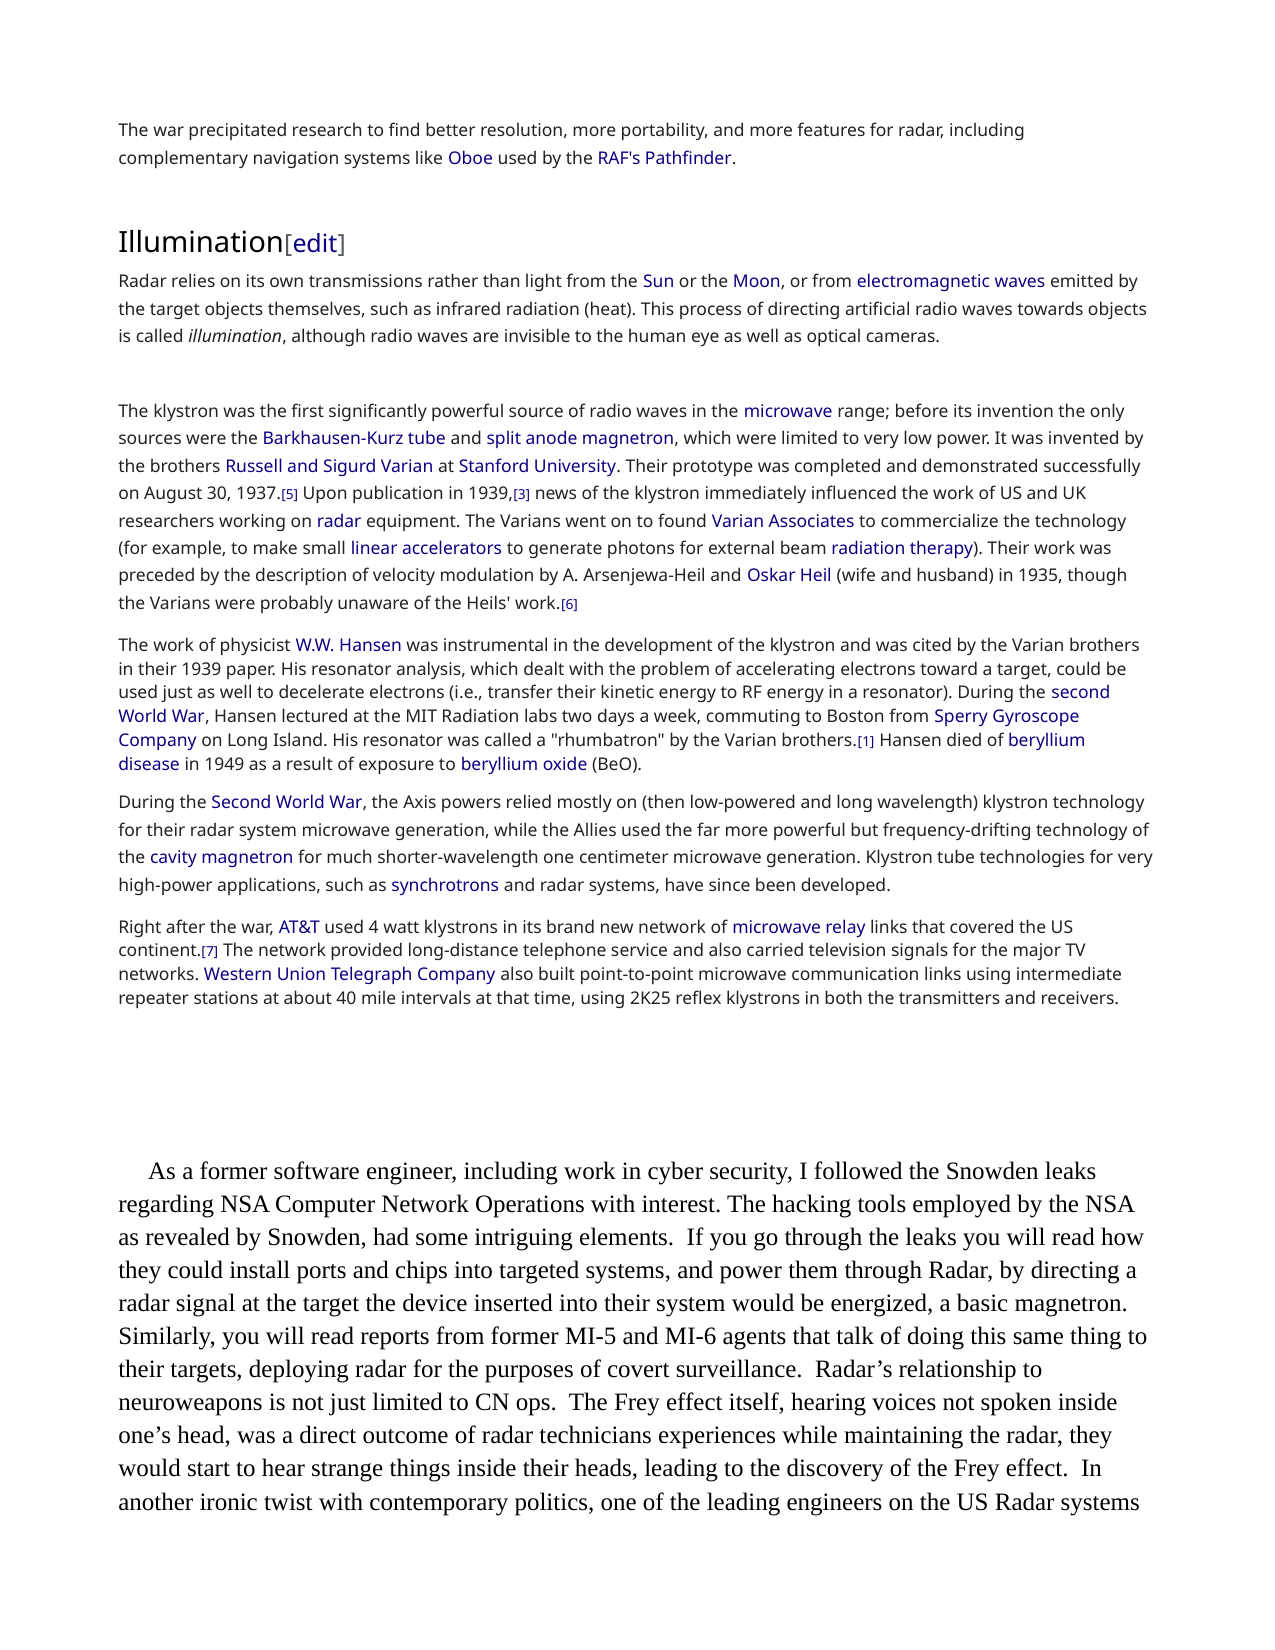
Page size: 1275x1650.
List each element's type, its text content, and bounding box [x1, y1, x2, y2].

text Radar relies on its own transmissions rather than light from the Sun or the Moon, or from electromagnetic waves emitted by the target objects themselves, such as infrared radiation (heat). This process of directing artificial radio waves towards objects is called illumination, although radio waves are invisible to the human eye as well as optical cameras. [118, 269, 1157, 347]
text As a former software engineer, including work in cyber security, I followed the Snowden leaks regarding NSA Computer Network Operations with interest. The hacking tools employed by the NSA as revealed by Snowden, had some intriguing elements. If you go through the leaks you will read how they could install ports and chips into targeted systems, and power them through Radar, by directing a radar signal at the target the device inserted into their system would be energized, a basic magnetron. Similarly, you will read reports from former MI-5 and MI-6 agents that talk of doing this same thing to their targets, deploying radar for the purposes of covert surveillance. Radar’s relationship to neuroweapons is not just limited to CN ops. The Frey effect itself, hearing voices not spoken inside one’s head, was a direct outcome of radar technicians experiences while maintaining the radar, they would start to hear strange things inside their heads, leading to the discovery of the Frey effect. In another ironic twist with contemporary politics, one of the leading engineers on the US Radar systems [118, 1156, 1157, 1515]
subtitle Illumination[edit] [118, 221, 1157, 261]
text The work of physicist W.W. Hansen was instrumental in the development of the klystron and was cited by the Varian brothers in their 1939 paper. His resonator analysis, which dealt with the problem of accelerating electrons toward a target, could be used just as well to decelerate electrons (i.e., transfer their kinetic energy to RF energy in a resonator). During the second World War, Hansen lectured at the MIT Radiation labs two days a week, commuting to Boston from Sperry Gyroscope Company on Long Island. His resonator was called a "rhumbatron" by the Varian brothers.[1] Hansen died of beryllium disease in 1949 as a result of exposure to beryllium oxide (BeO). [118, 632, 1157, 776]
text Right after the war, AT&T used 4 watt klystrons in its brand new network of microwave relay links that covered the US continent.[7] The network provided long-distance telephone service and also carried television signals for the major TV networks. Western Union Telegraph Company also built point-to-point microwave communication links using intermediate repeater stations at about 40 mile intervals at that time, using 2K25 reflex klystrons in both the transmitters and receivers. [118, 914, 1157, 1010]
text The war precipitated research to find better resolution, more portability, and more features for radar, including complementary navigation systems like Oboe used by the RAF's Pathfinder. [118, 118, 1157, 169]
text During the Second World War, the Axis powers relied mostly on (then low-powered and long wavelength) klystron technology for their radar system microwave generation, while the Allies used the far more powerful but frequency-drifting technology of the cavity magnetron for much shorter-wavelength one centimeter microwave generation. Klystron tube technologies for very high-power applications, such as synchrotrons and radar systems, have since been developed. [118, 790, 1157, 896]
text The klystron was the first significantly powerful source of radio waves in the microwave range; before its invention the only sources were the Barkhausen-Kurz tube and split anode magnetron, which were limited to very low power. It was invented by the brothers Russell and Sigurd Varian at Stanford University. Their prototype was completed and demonstrated successfully on August 30, 1937.[5] Upon publication in 1939,[3] news of the klystron immediately influenced the work of US and UK researchers working on radar equipment. The Varians went on to found Varian Associates to commercialize the technology (for example, to make small linear accelerators to generate photons for external beam radiation therapy). Their work was preceded by the description of velocity modulation by A. Arsenjewa-Heil and Oskar Heil (wife and husband) in 1935, though the Varians were probably unaware of the Heils' work.[6] [118, 399, 1157, 614]
